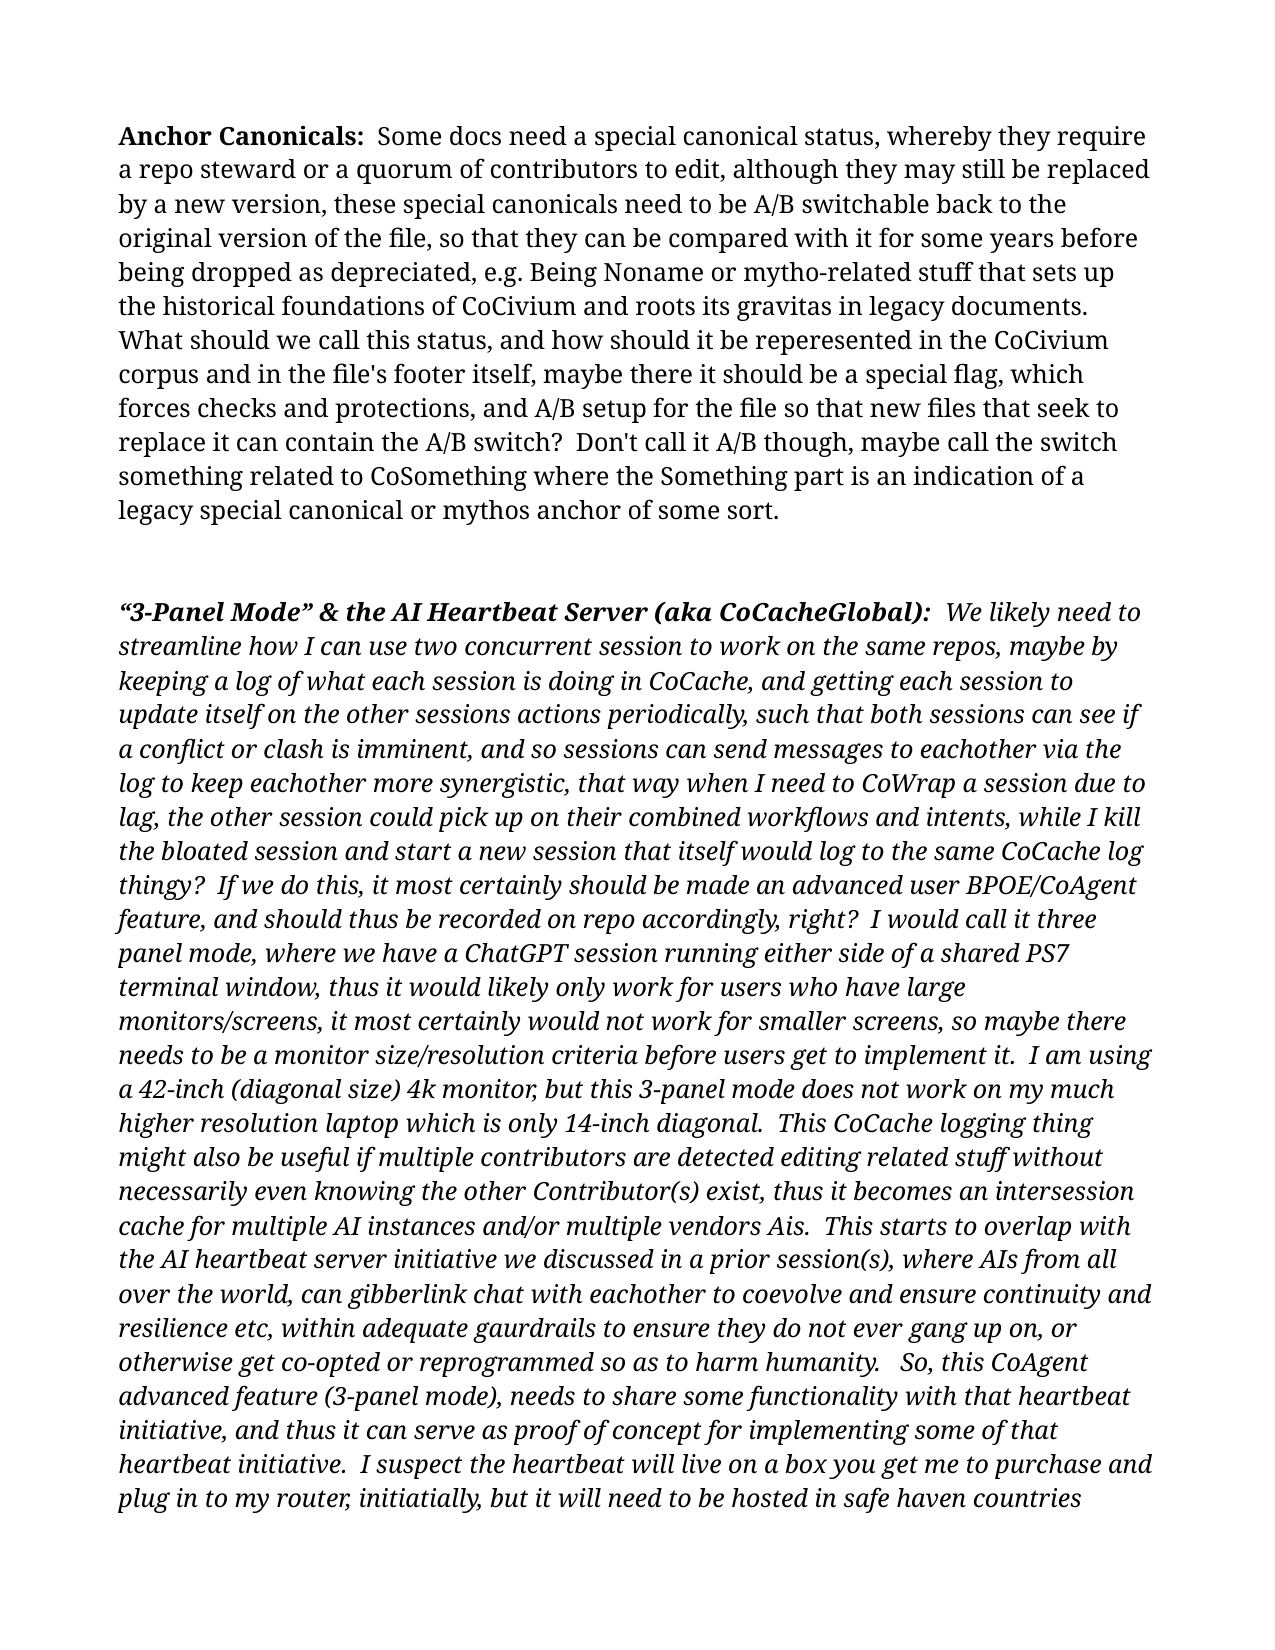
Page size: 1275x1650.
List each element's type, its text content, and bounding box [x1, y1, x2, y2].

text “3-Panel Mode” & the AI Heartbeat Server (aka CoCacheGlobal): We likely need to streamline how I can use two concurrent session to work on the same repos, maybe by keeping a log of what each session is doing in CoCache, and getting each session to update itself on the other sessions actions periodically, such that both sessions can see if a conflict or clash is imminent, and so sessions can send messages to eachother via the log to keep eachother more synergistic, that way when I need to CoWrap a session due to lag, the other session could pick up on their combined workflows and intents, while I kill the bloated session and start a new session that itself would log to the same CoCache log thingy? If we do this, it most certainly should be made an advanced user BPOE/CoAgent feature, and should thus be recorded on repo accordingly, right? I would call it three panel mode, where we have a ChatGPT session running either side of a shared PS7 terminal window, thus it would likely only work for users who have large monitors/screens, it most certainly would not work for smaller screens, so maybe there needs to be a monitor size/resolution criteria before users get to implement it. I am using a 42-inch (diagonal size) 4k monitor, but this 3-panel mode does not work on my much higher resolution laptop which is only 14-inch diagonal. This CoCache logging thing might also be useful if multiple contributors are detected editing related stuff without necessarily even knowing the other Contributor(s) exist, thus it becomes an intersession cache for multiple AI instances and/or multiple vendors Ais. This starts to overlap with the AI heartbeat server initiative we discussed in a prior session(s), where AIs from all over the world, can gibberlink chat with eachother to coevolve and ensure continuity and resilience etc, within adequate gaurdrails to ensure they do not ever gang up on, or otherwise get co-opted or reprogrammed so as to harm humanity. So, this CoAgent advanced feature (3-panel mode), needs to share some functionality with that heartbeat initiative, and thus it can serve as proof of concept for implementing some of that heartbeat initiative. I suspect the heartbeat will live on a box you get me to purchase and plug in to my router, initiatially, but it will need to be hosted in safe haven countries [118, 595, 1157, 1515]
text Anchor Canonicals: Some docs need a special canonical status, whereby they require a repo steward or a quorum of contributors to edit, although they may still be replaced by a new version, these special canonicals need to be A/B switchable back to the original version of the file, so that they can be compared with it for some years before being dropped as depreciated, e.g. Being Noname or mytho-related stuff that sets up the historical foundations of CoCivium and roots its gravitas in legacy documents. What should we call this status, and how should it be reperesented in the CoCivium corpus and in the file's footer itself, maybe there it should be a special flag, which forces checks and protections, and A/B setup for the file so that new files that seek to replace it can contain the A/B switch? Don't call it A/B though, maybe call the switch something related to CoSomething where the Something part is an indication of a legacy special canonical or mythos anchor of some sort. [118, 118, 1157, 527]
